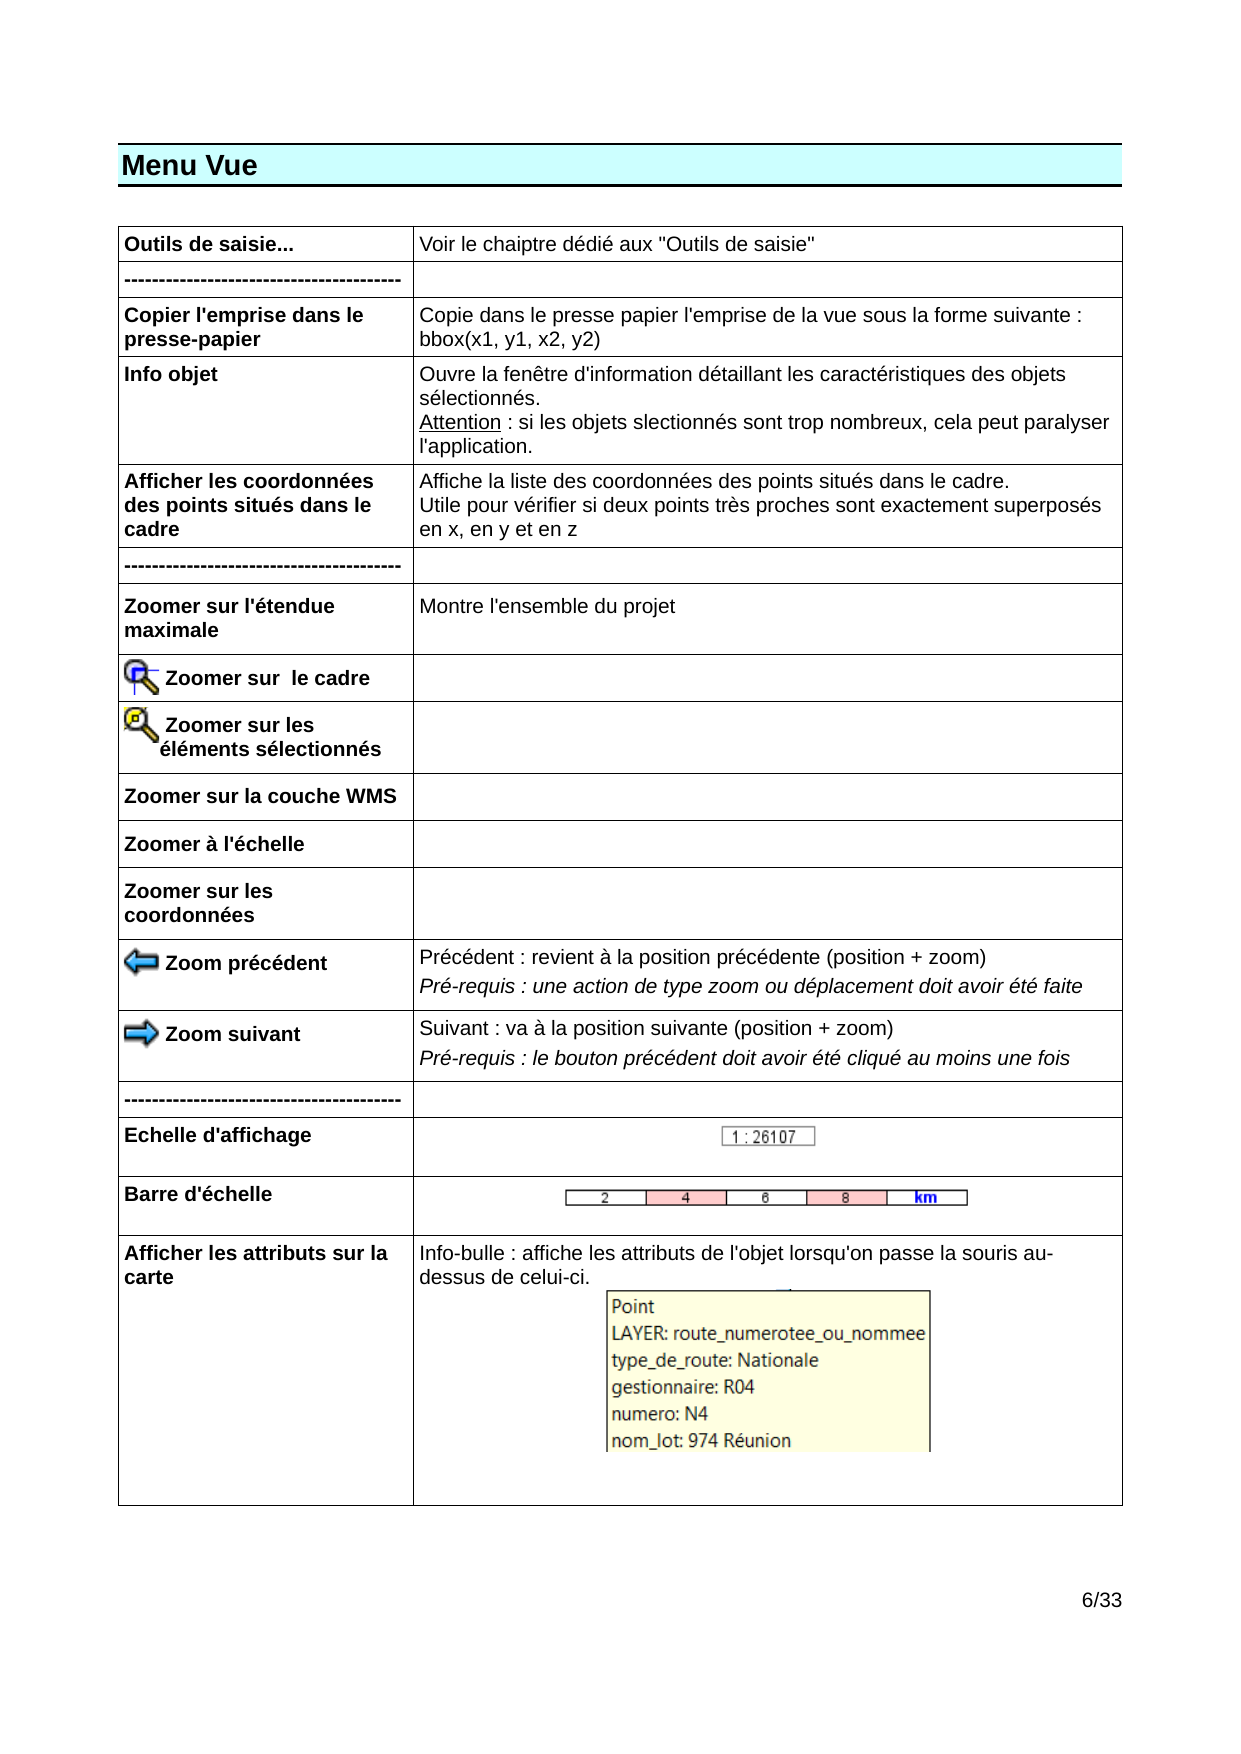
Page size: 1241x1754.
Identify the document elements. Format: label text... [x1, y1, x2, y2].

table_cell [119, 940, 413, 944]
table_header Outils de saisie... [119, 227, 413, 261]
table_cell Montre l'ensemble du projet [414, 584, 1122, 654]
table_cell Zoom suivant [119, 1011, 413, 1081]
table_cell [119, 655, 413, 659]
table_cell Zoomer sur la couche WMS [119, 774, 413, 820]
table_cell [414, 1177, 1122, 1235]
picture [123, 707, 160, 743]
table_cell Copier l'emprise dans le presse-papier [119, 298, 413, 356]
table_cell Afficher les coordonnées des points situés dans le cadre [119, 465, 413, 547]
table_cell ---------------------------------------- [119, 262, 413, 297]
table_cell Zoomer sur l'étendue maximale [119, 584, 413, 654]
table_cell Zoomer à l'échelle [119, 821, 413, 867]
table_cell Copie dans le presse papier l'emprise de la vue sous la forme suivante : bbox(x1, y1, x2, y2) [414, 298, 1122, 356]
table_cell Ouvre la fenêtre d'information détaillant les caractéristiques des objets sélectionnés. Attention : si les objets slectionnés sont trop nombreux, cela peut paralyser l'application. [414, 357, 1122, 463]
table_cell Info-bulle : affiche les attributs de l'objet lorsqu'on passe la souris au-dessus de celui-ci. [414, 1236, 1122, 1505]
table_cell [414, 821, 1122, 867]
table_cell [414, 702, 1122, 772]
table_cell Info objet [119, 357, 413, 463]
table_cell Précédent : revient à la position précédente (position + zoom) Pré-requis : une action de type zoom ou déplacement doit avoir été faite [414, 940, 1122, 1010]
table_header Voir le chaiptre dédié aux "Outils de saisie" [414, 227, 1122, 261]
table_cell Zoom précédent [119, 945, 413, 1010]
table_cell éléments sélectionnés [119, 743, 413, 772]
table_cell [414, 1118, 1122, 1176]
table_cell [414, 655, 1122, 701]
table_cell Zoomer sur les [119, 702, 413, 742]
table_cell Suivant : va à la position suivante (position + zoom) Pré-requis : le bouton précédent doit avoir été cliqué au moins une fois [414, 1011, 1122, 1081]
table_cell [414, 774, 1122, 820]
table_cell Affiche la liste des coordonnées des points situés dans le cadre. Utile pour vérifier si deux points très proches sont exactement superposés en x, en y et en z [414, 465, 1122, 547]
table_cell Zoomer sur les coordonnées [119, 868, 413, 939]
table_cell Echelle d'affichage [119, 1118, 413, 1176]
table_cell [414, 868, 1122, 939]
picture [123, 1015, 160, 1052]
table_cell [414, 1082, 1122, 1117]
picture [123, 944, 160, 980]
table_cell Afficher les attributs sur la carte [119, 1236, 413, 1505]
table_cell ---------------------------------------- [119, 548, 413, 582]
table_cell ---------------------------------------- [119, 1082, 413, 1117]
subtitle Menu Vue [118, 145, 1122, 184]
picture [123, 659, 160, 695]
table_cell Barre d'échelle [119, 1177, 413, 1235]
table_cell [414, 548, 1122, 582]
table_cell [414, 262, 1122, 297]
table_cell Zoomer sur le cadre [119, 660, 413, 701]
